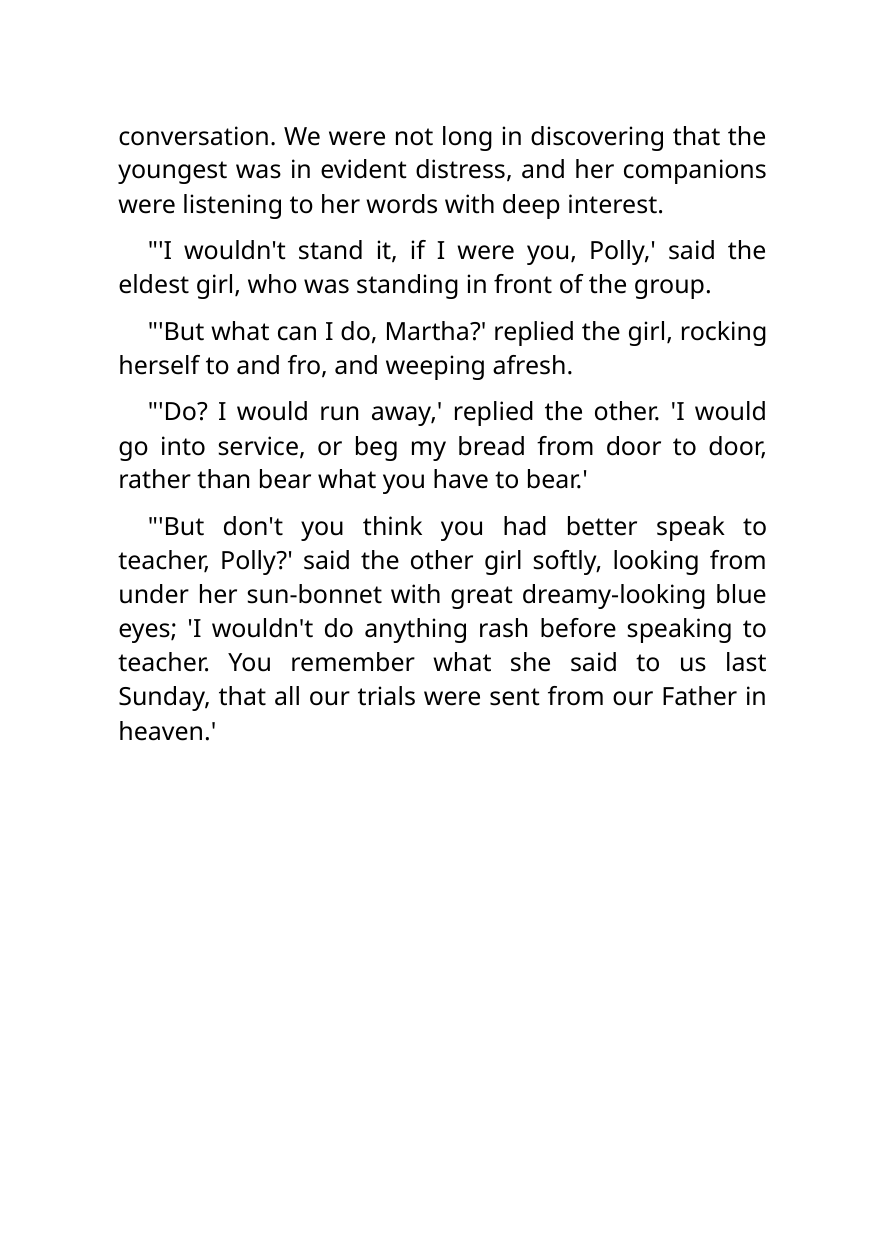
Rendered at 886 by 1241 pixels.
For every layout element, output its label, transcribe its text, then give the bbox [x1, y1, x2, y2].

text "'But don't you think you had better speak to teacher, Polly?' said the other girl softly, looking from under her sun-bonnet with great dreamy-looking blue eyes; 'I wouldn't do anything rash before speaking to teacher. You remember what she said to us last Sunday, that all our trials were sent from our Father in heaven.' [118, 509, 768, 747]
text "'Do? I would run away,' replied the other. 'I would go into service, or beg my bread from door to door, rather than bear what you have to bear.' [118, 394, 768, 496]
text "'But what can I do, Martha?' replied the girl, rocking herself to and fro, and weeping afresh. [118, 313, 768, 382]
text conversation. We were not long in discovering that the youngest was in evident distress, and her companions were listening to her words with deep interest. [118, 118, 768, 220]
text "'I wouldn't stand it, if I were you, Polly,' said the eldest girl, who was standing in front of the group. [118, 233, 768, 301]
